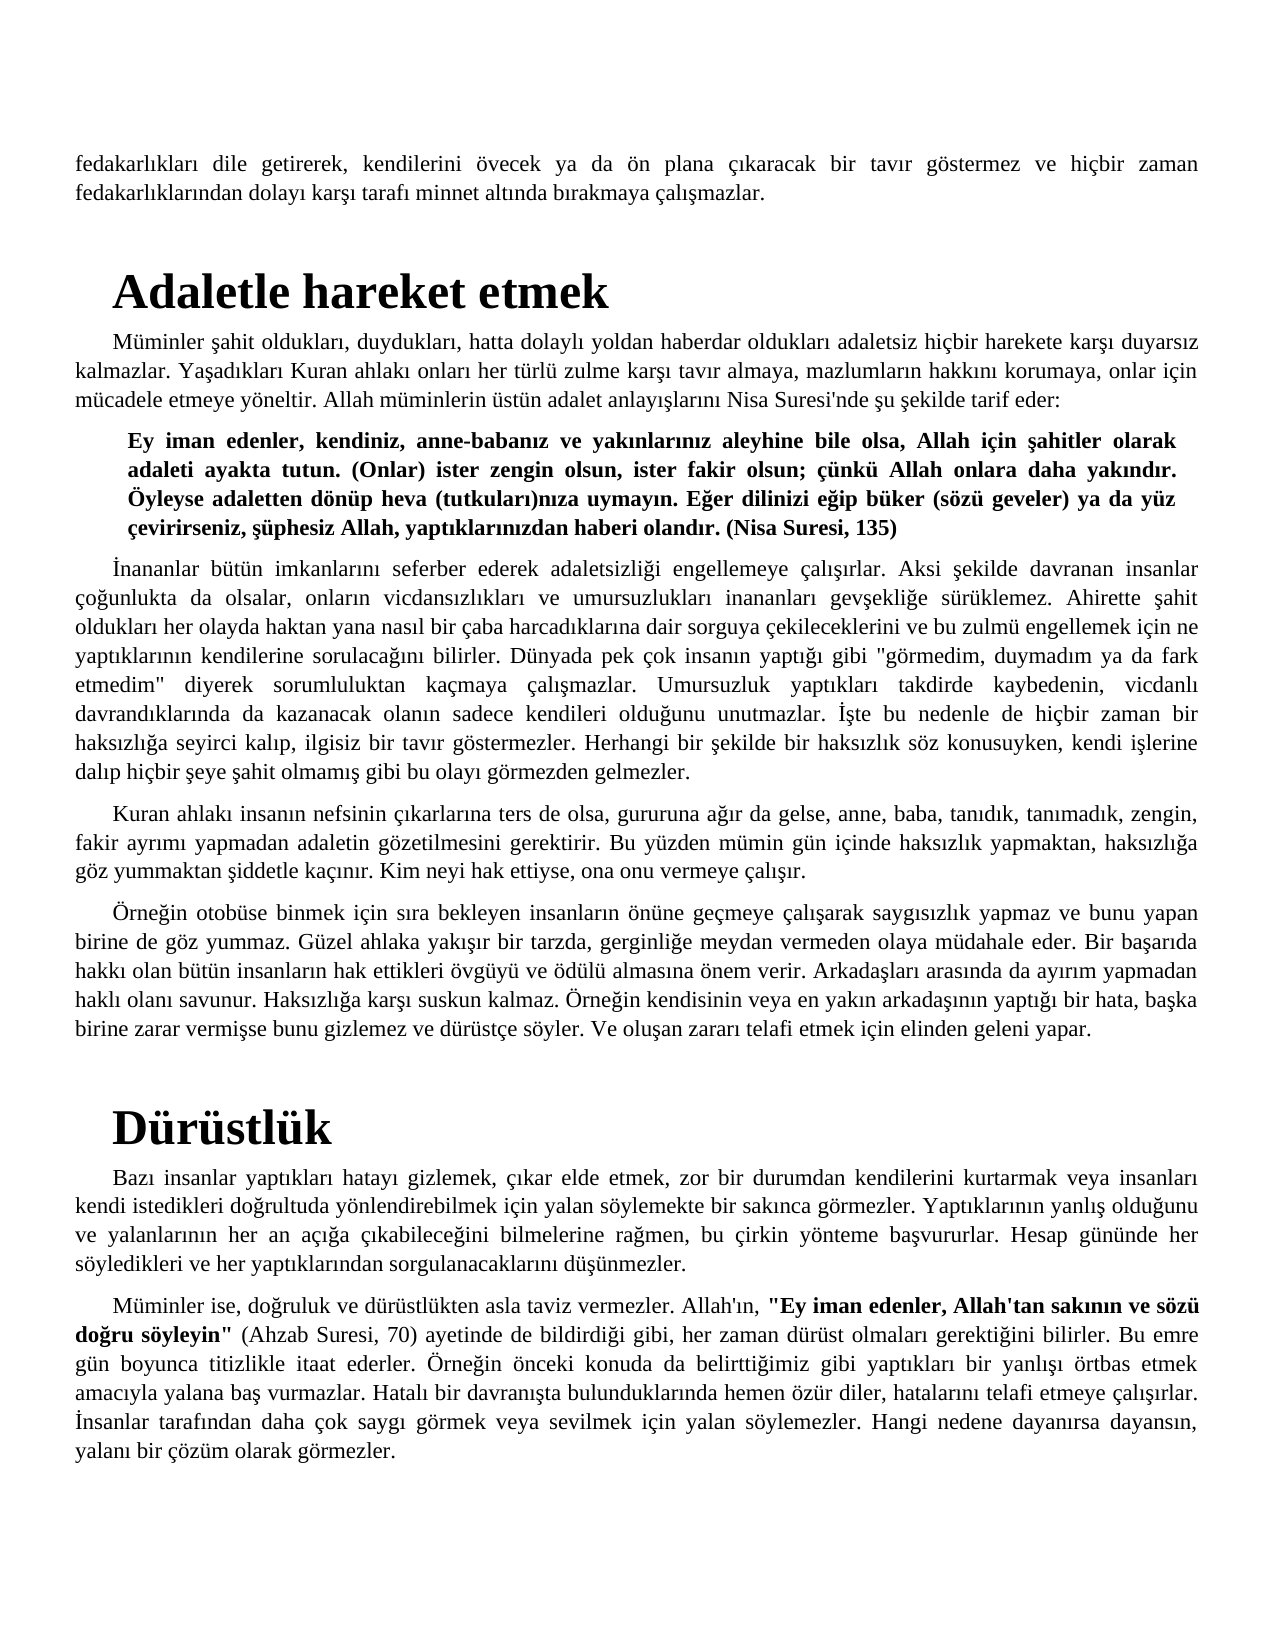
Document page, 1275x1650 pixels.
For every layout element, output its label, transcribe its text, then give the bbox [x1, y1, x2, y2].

text İnananlar bütün imkanlarını seferber ederek adaletsizliği engellemeye çalışırlar. Aksi şekilde davranan insanlar çoğunlukta da olsalar, onların vicdansızlıkları ve umursuzlukları inananları gevşekliğe sürüklemez. Ahirette şahit oldukları her olayda haktan yana nasıl bir çaba harcadıklarına dair sorguya çekileceklerini ve bu zulmü engellemek için ne yaptıklarının kendilerine sorulacağını bilirler. Dünyada pek çok insanın yaptığı gibi "görmedim, duymadım ya da fark etmedim" diyerek sorumluluktan kaçmaya çalışmazlar. Umursuzluk yaptıkları takdirde kaybedenin, vicdanlı davrandıklarında da kazanacak olanın sadece kendileri olduğunu unutmazlar. İşte bu nedenle de hiçbir zaman bir haksızlığa seyirci kalıp, ilgisiz bir tavır göstermezler. Herhangi bir şekilde bir haksızlık söz konusuyken, kendi işlerine dalıp hiçbir şeye şahit olmamış gibi bu olayı görmezden gelmezler. [75, 555, 1200, 784]
text Müminler ise, doğruluk ve dürüstlükten asla taviz vermezler. Allah'ın, "Ey iman edenler, Allah'tan sakının ve sözü doğru söyleyin" (Ahzab Suresi, 70) ayetinde de bildirdiği gibi, her zaman dürüst olmaları gerektiğini bilirler. Bu emre gün boyunca titizlikle itaat ederler. Örneğin önceki konuda da belirttiğimiz gibi yaptıkları bir yanlışı örtbas etmek amacıyla yalana baş vurmazlar. Hatalı bir davranışta bulunduklarında hemen özür diler, hatalarını telafi etmeye çalışırlar. İnsanlar tarafından daha çok saygı görmek veya sevilmek için yalan söylemezler. Hangi nedene dayanırsa dayansın, yalanı bir çözüm olarak görmezler. [75, 1292, 1200, 1463]
subtitle Adaletle hareket etmek [112, 262, 1200, 319]
text Kuran ahlakı insanın nefsinin çıkarlarına ters de olsa, gururuna ağır da gelse, anne, baba, tanıdık, tanımadık, zengin, fakir ayrımı yapmadan adaletin gözetilmesini gerektirir. Bu yüzden mümin gün içinde haksızlık yapmaktan, haksızlığa göz yummaktan şiddetle kaçınır. Kim neyi hak ettiyse, ona onu vermeye çalışır. [75, 799, 1200, 884]
text Bazı insanlar yaptıkları hatayı gizlemek, çıkar elde etmek, zor bir durumdan kendilerini kurtarmak veya insanları kendi istedikleri doğrultuda yönlendirebilmek için yalan söylemekte bir sakınca görmezler. Yaptıklarının yanlış olduğunu ve yalanlarının her an açığa çıkabileceğini bilmelerine rağmen, bu çirkin yönteme başvururlar. Hesap gününde her söyledikleri ve her yaptıklarından sorgulanacaklarını düşünmezler. [75, 1163, 1200, 1277]
text fedakarlıkları dile getirerek, kendilerini övecek ya da ön plana çıkaracak bir tavır göstermez ve hiçbir zaman fedakarlıklarından dolayı karşı tarafı minnet altında bırakmaya çalışmazlar. [75, 150, 1200, 205]
text Müminler şahit oldukları, duydukları, hatta dolaylı yoldan haberdar oldukları adaletsiz hiçbir harekete karşı duyarsız kalmazlar. Yaşadıkları Kuran ahlakı onları her türlü zulme karşı tavır almaya, mazlumların hakkını korumaya, onlar için mücadele etmeye yöneltir. Allah müminlerin üstün adalet anlayışlarını Nisa Suresi'nde şu şekilde tarif eder: [75, 328, 1200, 412]
text Ey iman edenler, kendiniz, anne-babanız ve yakınlarınız aleyhine bile olsa, Allah için şahitler olarak adaleti ayakta tutun. (Onlar) ister zengin olsun, ister fakir olsun; çünkü Allah onlara daha yakındır. Öyleyse adaletten dönüp heva (tutkuları)nıza uymayın. Eğer dilinizi eğip büker (sözü geveler) ya da yüz çevirirseniz, şüphesiz Allah, yaptıklarınızdan haberi olandır. (Nisa Suresi, 135) [127, 427, 1177, 540]
subtitle Dürüstlük [112, 1098, 1200, 1155]
text Örneğin otobüse binmek için sıra bekleyen insanların önüne geçmeye çalışarak saygısızlık yapmaz ve bunu yapan birine de göz yummaz. Güzel ahlaka yakışır bir tarzda, gerginliğe meydan vermeden olaya müdahale eder. Bir başarıda hakkı olan bütün insanların hak ettikleri övgüyü ve ödülü almasına önem verir. Arkadaşları arasında da ayırım yapmadan haklı olanı savunur. Haksızlığa karşı suskun kalmaz. Örneğin kendisinin veya en yakın arkadaşının yaptığı bir hata, başka birine zarar vermişse bunu gizlemez ve dürüstçe söyler. Ve oluşan zararı telafi etmek için elinden geleni yapar. [75, 899, 1200, 1041]
